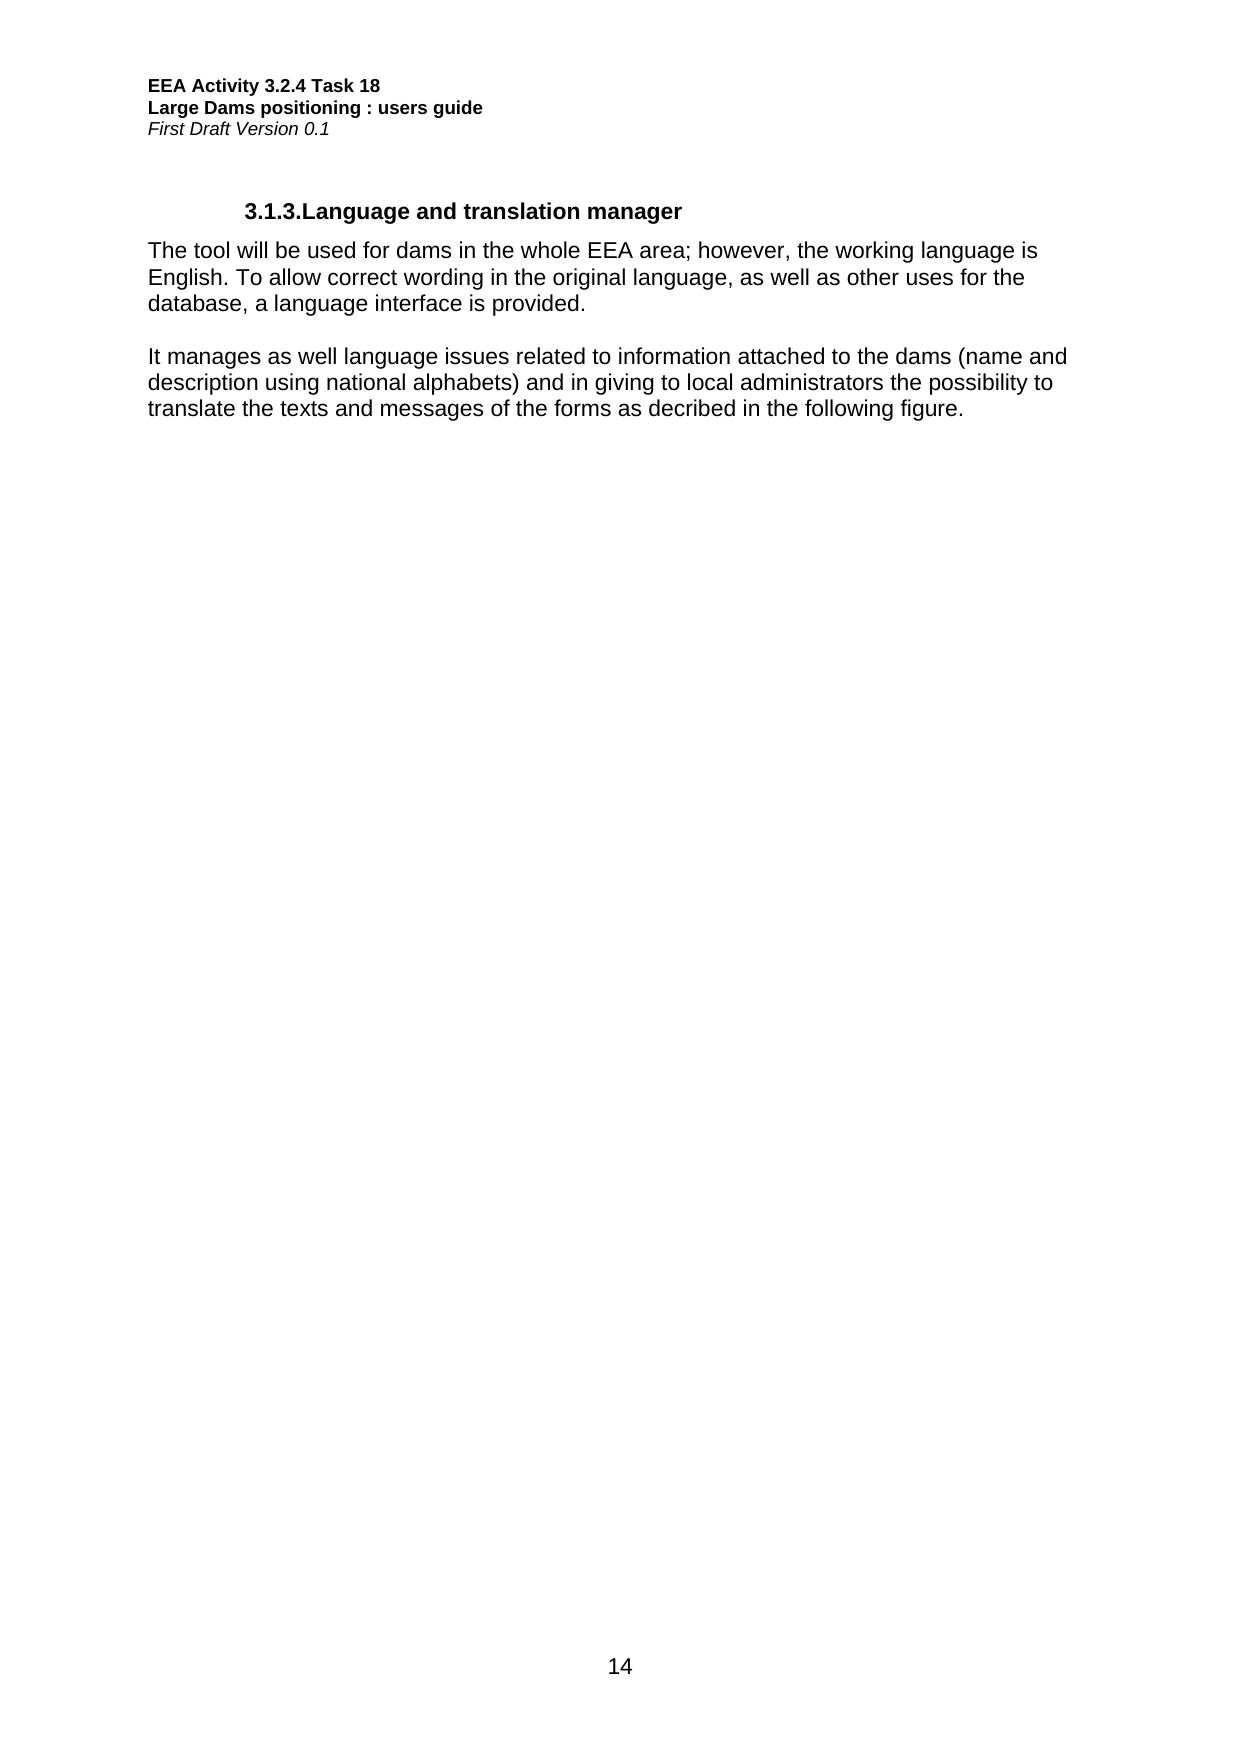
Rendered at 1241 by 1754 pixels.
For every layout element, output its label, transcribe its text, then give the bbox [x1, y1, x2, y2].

text It manages as well language issues related to information attached to the dams (name and description using national alphabets) and in giving to local administrators the possibility to translate the texts and messages of the forms as decribed in the following figure. [148, 343, 1092, 422]
text The tool will be used for dams in the whole EEA area; however, the working language is English. To allow correct wording in the original language, as well as other uses for the database, a language interface is provided. [148, 237, 1092, 316]
subtitle Language and translation manager [244, 198, 1092, 225]
